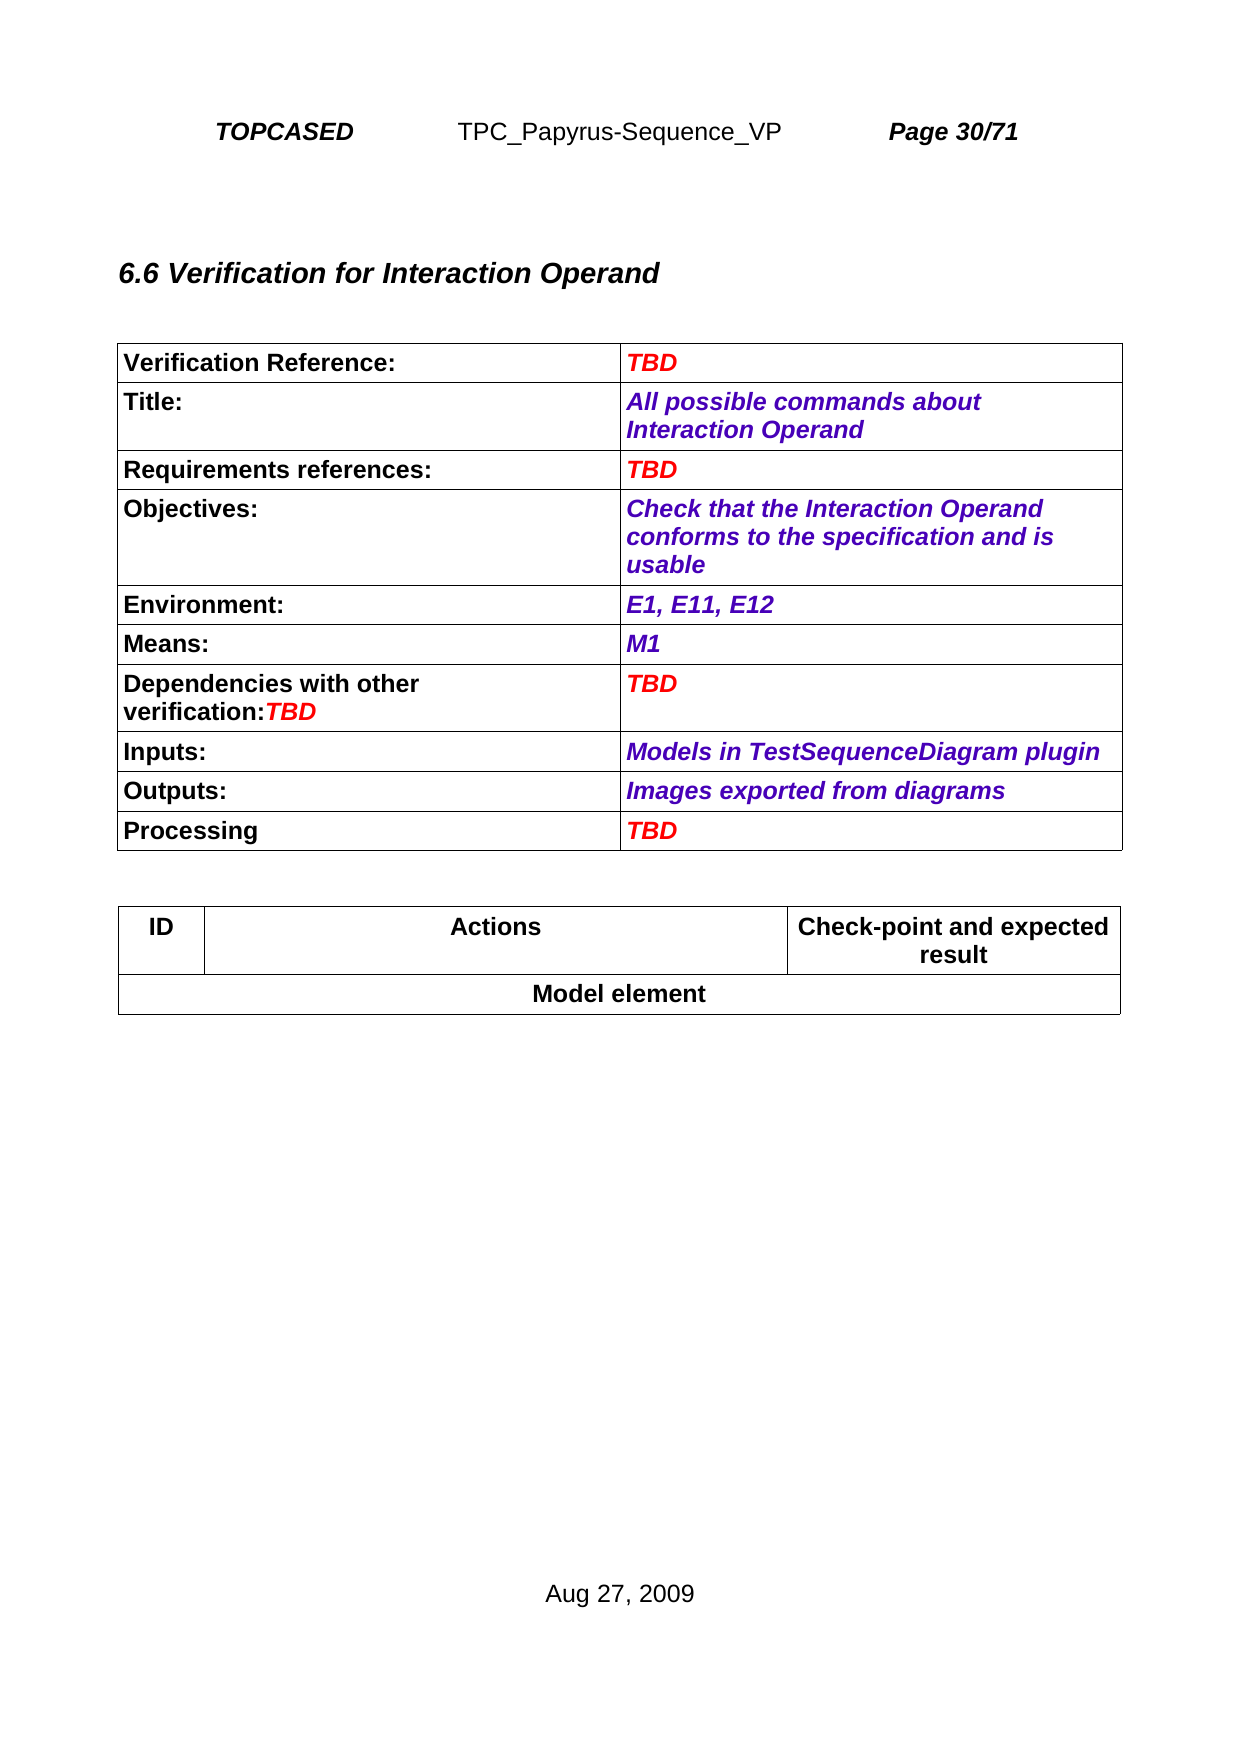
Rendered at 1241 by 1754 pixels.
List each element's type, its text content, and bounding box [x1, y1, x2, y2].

table_cell Means: [118, 625, 620, 664]
table_cell Models in TestSequenceDiagram plugin [621, 732, 1122, 771]
table_cell Dependencies with other verification:TBD [118, 665, 620, 731]
table_cell Outputs: [118, 772, 620, 811]
table_cell TBD [621, 812, 1122, 850]
table_cell Objectives: [118, 490, 620, 585]
subtitle Verification for Interaction Operand [118, 257, 1122, 289]
table_header Check-point and expected result [788, 907, 1120, 974]
table_cell E1, E11, E12 [621, 586, 1122, 624]
table_cell TBD [621, 665, 1122, 731]
table_cell Images exported from diagrams [621, 772, 1122, 811]
table_cell Processing [118, 812, 620, 850]
table_cell Model element [119, 975, 1120, 1014]
table_header TBD [621, 344, 1122, 382]
table_header Verification Reference: [118, 344, 620, 382]
table_cell Requirements references: [118, 451, 620, 489]
table_cell M1 [621, 625, 1122, 664]
table_cell Inputs: [118, 732, 620, 771]
table_cell Check that the Interaction Operand conforms to the specification and is usable [621, 490, 1122, 585]
table_cell Environment: [118, 586, 620, 624]
table_header ID [119, 907, 204, 974]
table_cell Title: [118, 383, 620, 450]
table_header Actions [205, 907, 787, 974]
table_cell All possible commands about Interaction Operand [621, 383, 1122, 450]
table_cell TBD [621, 451, 1122, 489]
